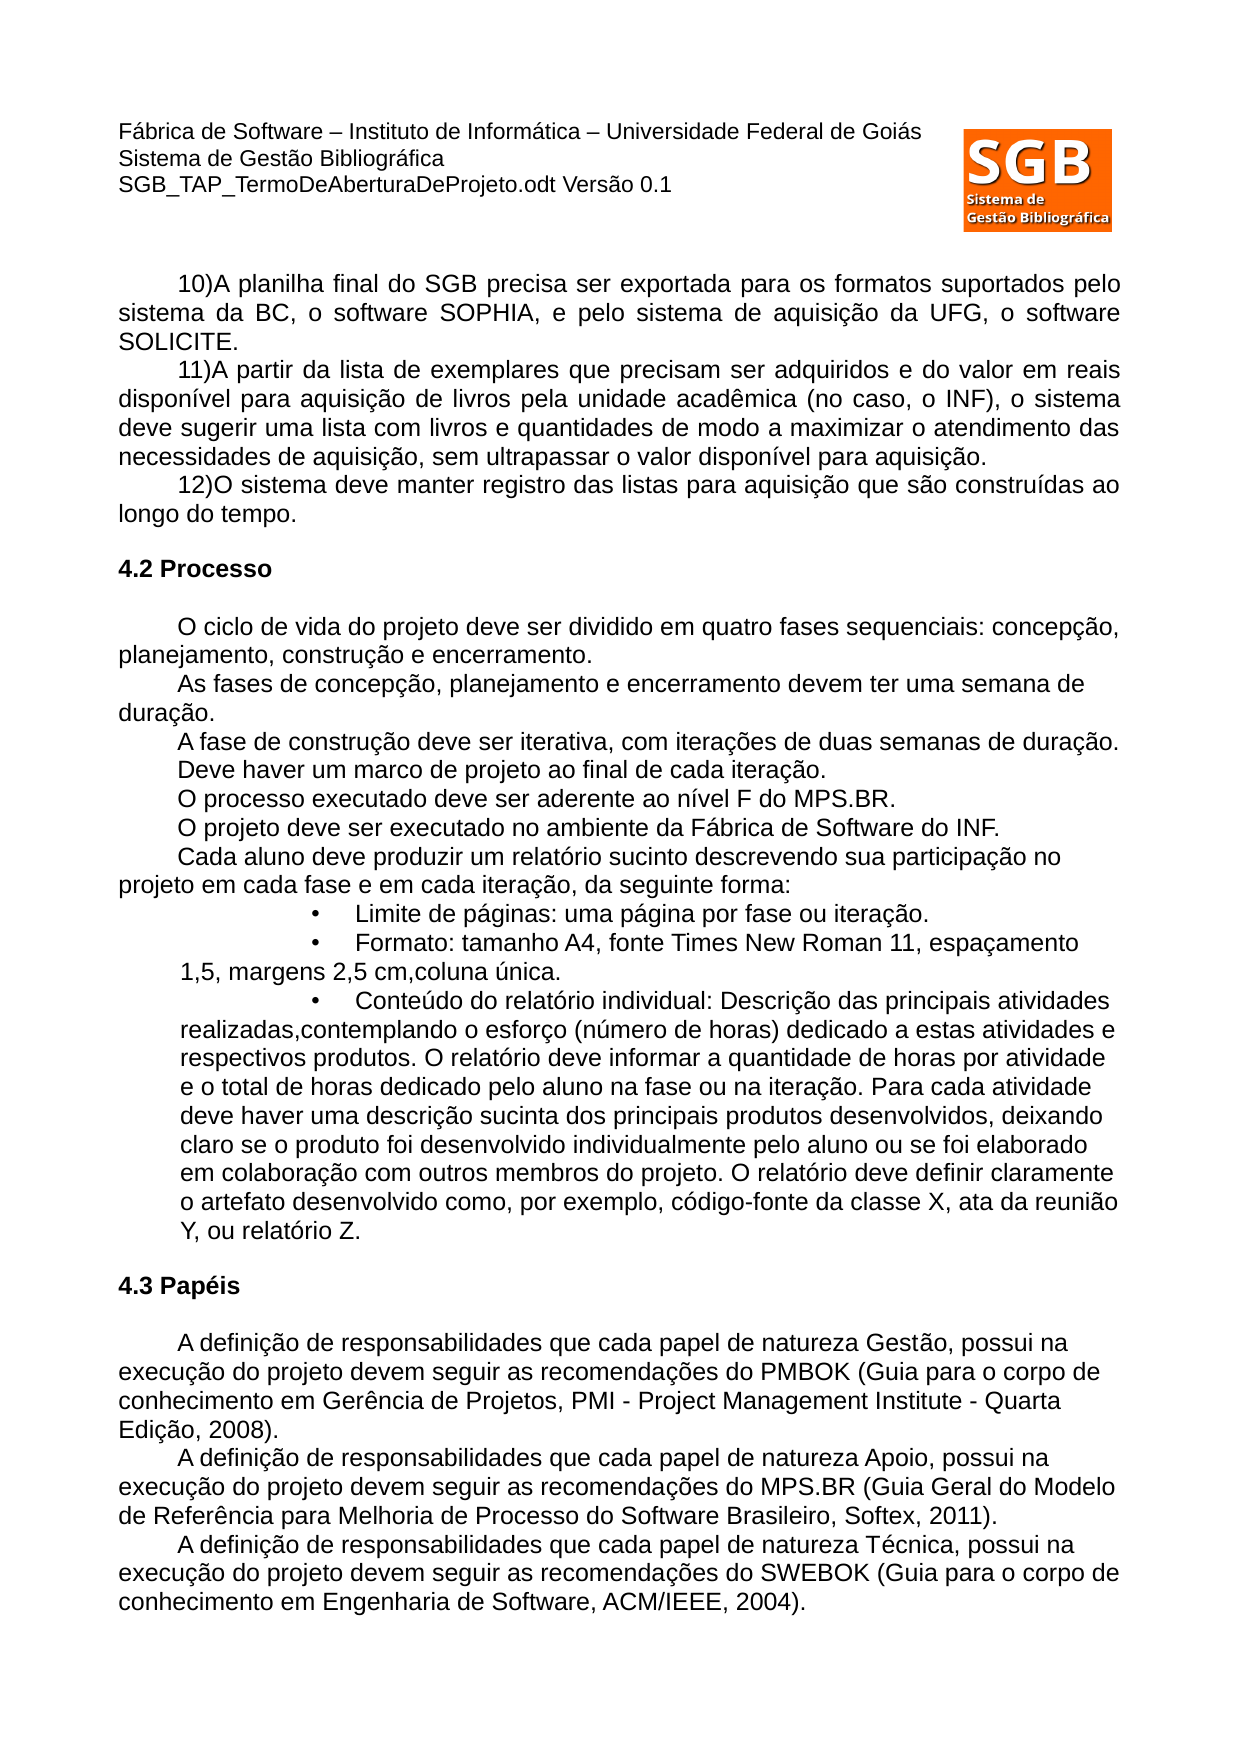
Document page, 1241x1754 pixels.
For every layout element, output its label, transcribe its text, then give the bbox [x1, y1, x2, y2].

text Cada aluno deve produzir um relatório sucinto descrevendo sua participação no projeto em cada fase e em cada iteração, da seguinte forma: [118, 842, 1122, 899]
text O projeto deve ser executado no ambiente da Fábrica de Software do INF. [118, 813, 1122, 842]
text A definição de responsabilidades que cada papel de natureza Técnica, possui na execução do projeto devem seguir as recomendações do SWEBOK (Guia para o corpo de conhecimento em Engenharia de Software, ACM/IEEE, 2004). [118, 1530, 1122, 1616]
subtitle 4.3 Papéis [118, 1271, 1122, 1300]
text O ciclo de vida do projeto deve ser dividido em quatro fases sequenciais: concepção, planejamento, construção e encerramento. [118, 612, 1122, 669]
picture [963, 129, 1112, 232]
text A definição de responsabilidades que cada papel de natureza Apoio, possui na execução do projeto devem seguir as recomendações do MPS.BR (Guia Geral do Modelo de Referência para Melhoria de Processo do Software Brasileiro, Softex, 2011). [118, 1443, 1122, 1530]
subtitle 4.2 Processo [118, 554, 1122, 583]
text Deve haver um marco de projeto ao final de cada iteração. [118, 756, 1122, 784]
list Conteúdo do relatório individual: Descrição das principais atividades realizadas,contemplando o esforço (número de horas) dedicado a estas atividades e respectivos produtos. O relatório deve informar a quantidade de horas por atividade e o total de horas dedicado pelo aluno na fase ou na iteração. Para cada atividade deve haver uma descrição sucinta dos principais produtos desenvolvidos, deixando claro se o produto foi desenvolvido individualmente pelo aluno ou se foi elaborado em colaboração com outros membros do projeto. O relatório deve definir claramente o artefato desenvolvido como, por exemplo, código-fonte da classe X, ata da reunião Y, ou relatório Z. [180, 986, 1122, 1244]
list Limite de páginas: uma página por fase ou iteração. [180, 899, 1122, 928]
text O processo executado deve ser aderente ao nível F do MPS.BR. [118, 784, 1122, 813]
text As fases de concepção, planejamento e encerramento devem ter uma semana de duração. [118, 669, 1122, 727]
text 11)A partir da lista de exemplares que precisam ser adquiridos e do valor em reais disponível para aquisição de livros pela unidade acadêmica (no caso, o INF), o sistema deve sugerir uma lista com livros e quantidades de modo a maximizar o atendimento das necessidades de aquisição, sem ultrapassar o valor disponível para aquisição. [118, 355, 1122, 470]
text 12)O sistema deve manter registro das listas para aquisição que são construídas ao longo do tempo. [118, 470, 1122, 528]
text A fase de construção deve ser iterativa, com iterações de duas semanas de duração. [118, 727, 1122, 756]
list Formato: tamanho A4, fonte Times New Roman 11, espaçamento 1,5, margens 2,5 cm,coluna única. [180, 928, 1122, 986]
text A definição de responsabilidades que cada papel de natureza Gestão, possui na execução do projeto devem seguir as recomendações do PMBOK (Guia para o corpo de conhecimento em Gerência de Projetos, PMI - Project Management Institute - Quarta Edição, 2008). [118, 1328, 1122, 1443]
text 10)A planilha final do SGB precisa ser exportada para os formatos suportados pelo sistema da BC, o software SOPHIA, e pelo sistema de aquisição da UFG, o software SOLICITE. [118, 269, 1122, 355]
